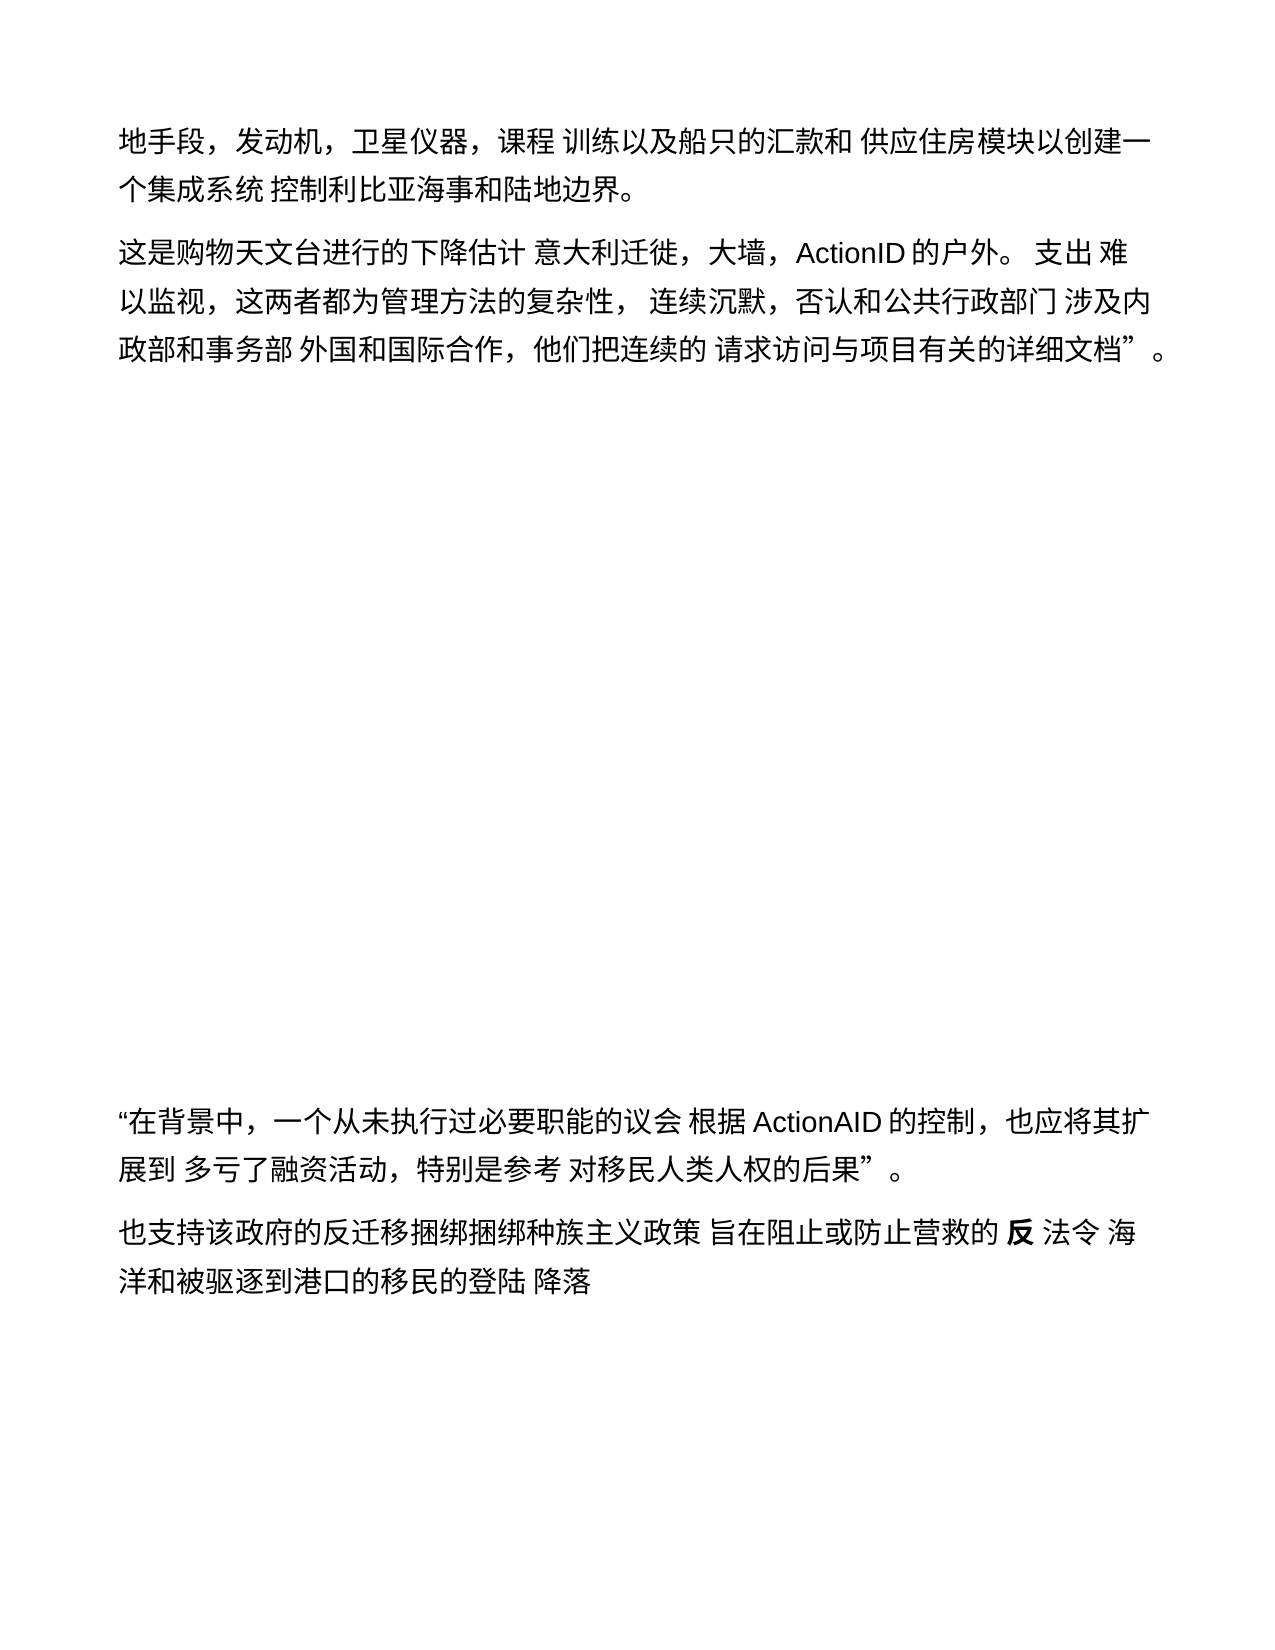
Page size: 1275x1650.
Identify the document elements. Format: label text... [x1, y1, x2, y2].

text 也支持该政府的反迁移捆绑捆绑种族主义政策 旨在阻止或防止营救的 反 法令 海洋和被驱逐到港口的移民的登陆 降落 [118, 1210, 1157, 1301]
text 地手段，发动机，卫星仪器，课程 训练以及船只的汇款和 供应住房模块以创建一个集成系统 控制利比亚海事和陆地边界。 [118, 118, 1157, 209]
text 这是购物天文台进行的下降估计 意大利迁徙，大墙，ActionID的户外。 支出 难以监视，这两者都为管理方法的复杂性， 连续沉默，否认和公共行政部门 涉及内政部和事务部 外国和国际合作，他们把连续的 请求访问与项目有关的详细文档”。 [118, 230, 1157, 418]
text “在背景中，一个从未执行过必要职能的议会 根据ActionAID的控制，也应将其扩展到 多亏了融资活动，特别是参考 对移民人类人权的后果”。 [118, 438, 1157, 1189]
